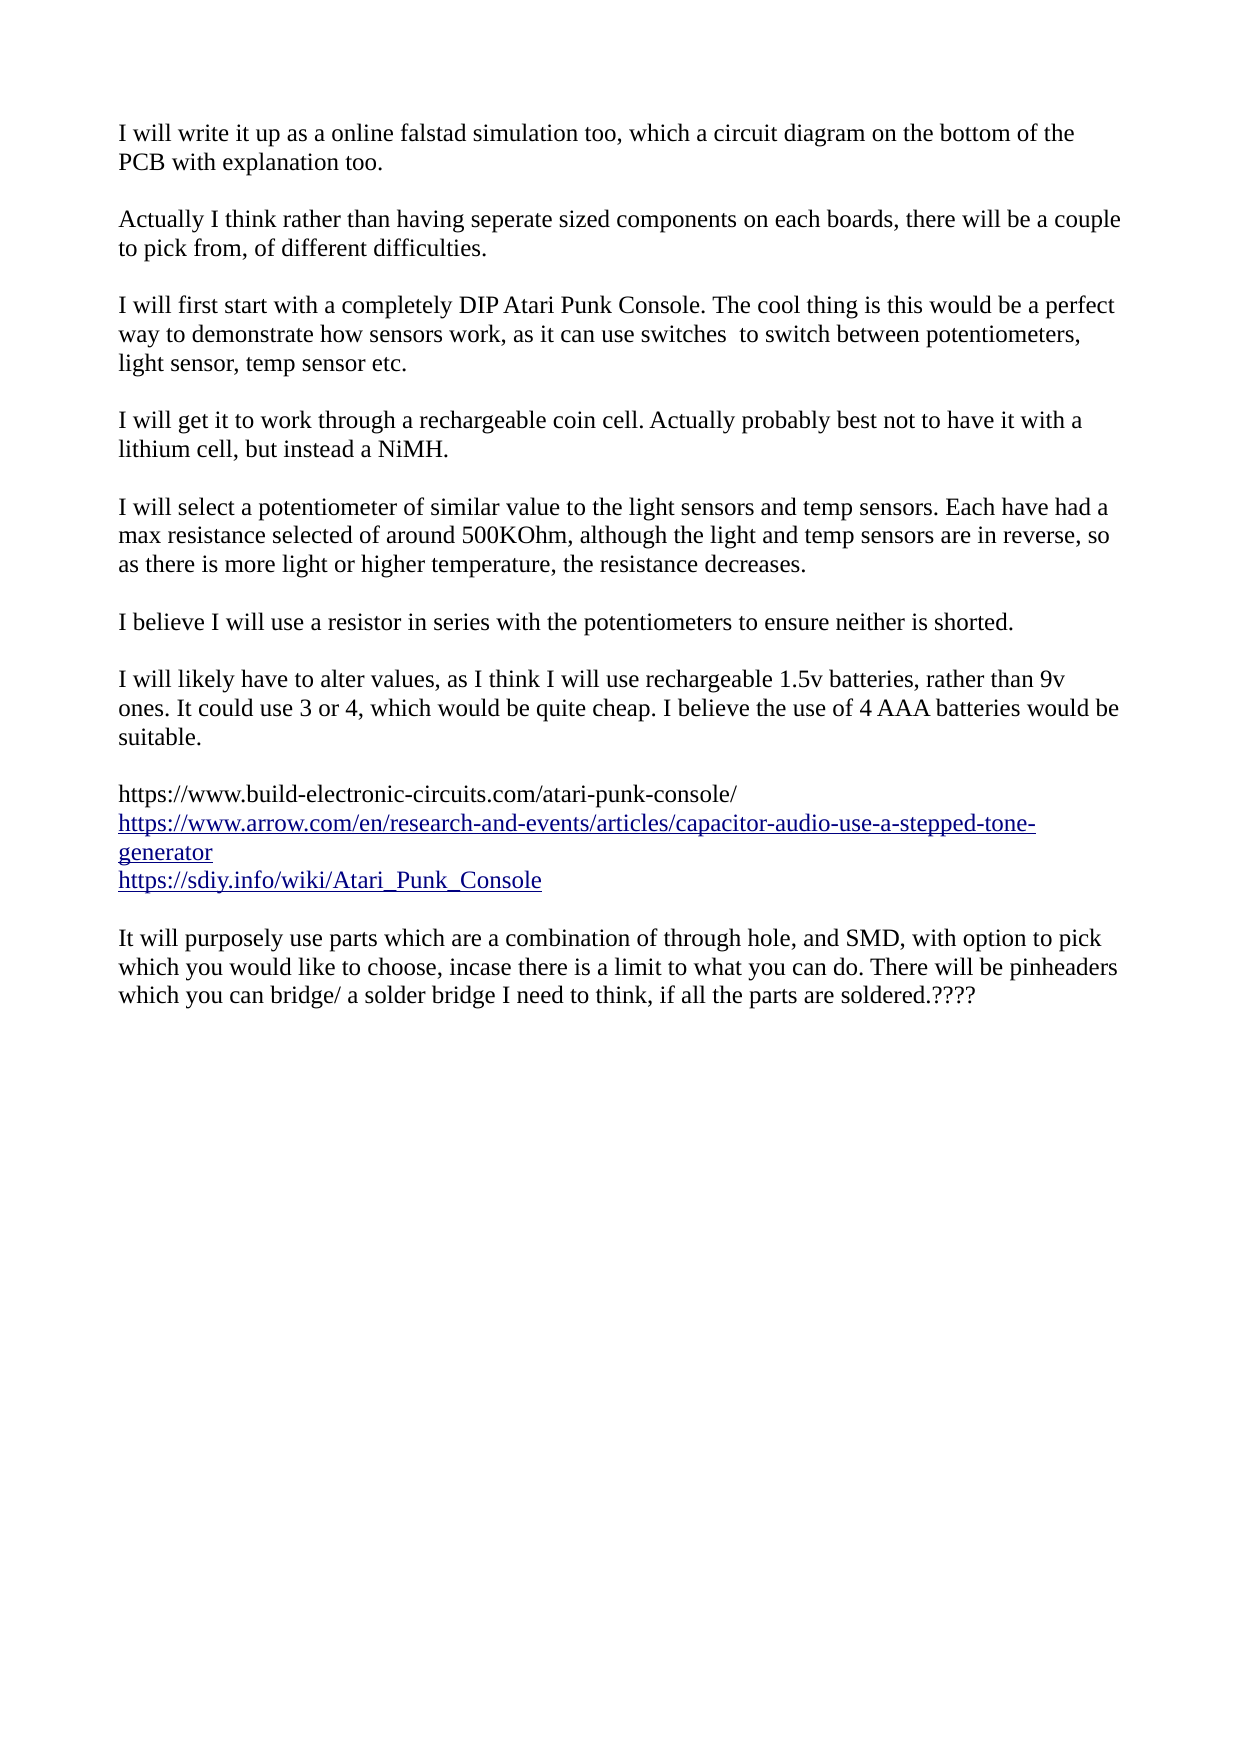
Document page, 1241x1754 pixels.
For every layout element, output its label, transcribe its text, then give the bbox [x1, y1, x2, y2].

text I will get it to work through a rechargeable coin cell. Actually probably best not to have it with a lithium cell, but instead a NiMH. [118, 406, 1122, 463]
text https://sdiy.info/wiki/Atari_Punk_Console [118, 866, 1122, 894]
text I will first start with a completely DIP Atari Punk Console. The cool thing is this would be a perfect way to demonstrate how sensors work, as it can use switches to switch between potentiometers, light sensor, temp sensor etc. [118, 291, 1122, 377]
text https://www.arrow.com/en/research-and-events/articles/capacitor-audio-use-a-stepped-tone-generator [118, 808, 1122, 866]
text I will write it up as a online falstad simulation too, which a circuit diagram on the bottom of the PCB with explanation too. [118, 118, 1122, 176]
text I will likely have to alter values, as I think I will use rechargeable 1.5v batteries, rather than 9v ones. It could use 3 or 4, which would be quite cheap. I believe the use of 4 AAA batteries would be suitable. [118, 664, 1122, 751]
text Actually I think rather than having seperate sized components on each boards, there will be a couple to pick from, of different difficulties. [118, 204, 1122, 262]
text I believe I will use a resistor in series with the potentiometers to ensure neither is shorted. [118, 607, 1122, 636]
text I will select a potentiometer of similar value to the light sensors and temp sensors. Each have had a max resistance selected of around 500KOhm, although the light and temp sensors are in reverse, so as there is more light or higher temperature, the resistance decreases. [118, 492, 1122, 578]
text https://www.build-electronic-circuits.com/atari-punk-console/ [118, 779, 1122, 808]
text It will purposely use parts which are a combination of through hole, and SMD, with option to pick which you would like to choose, incase there is a limit to what you can do. There will be pinheaders which you can bridge/ a solder bridge I need to think, if all the parts are soldered.???? [118, 923, 1122, 1009]
